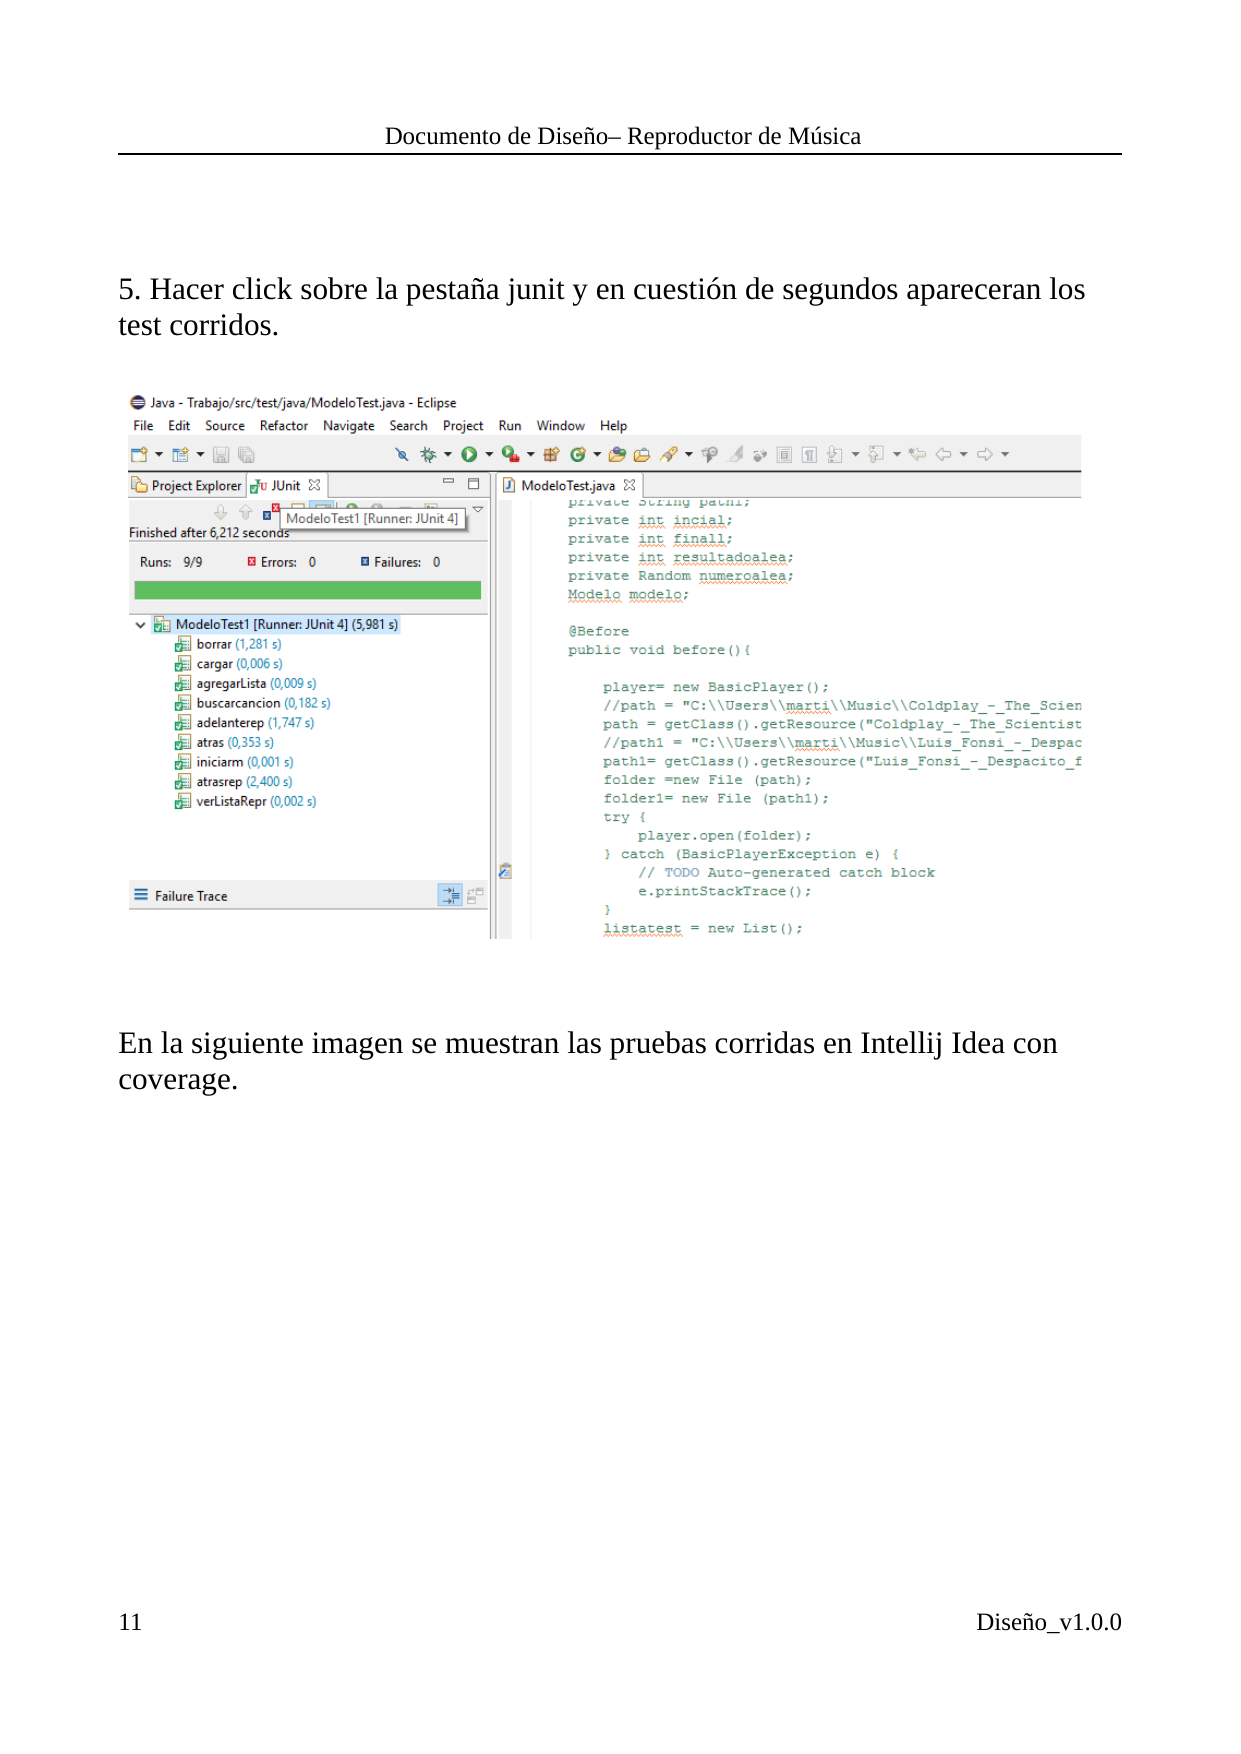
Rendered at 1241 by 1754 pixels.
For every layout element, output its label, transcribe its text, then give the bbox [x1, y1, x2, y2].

picture [128, 391, 1082, 939]
text En la siguiente imagen se muestran las pruebas corridas en Intellij Idea con coverage. [118, 1025, 1122, 1097]
text 5. Hacer click sobre la pestaña junit y en cuestión de segundos apareceran los test corridos. [118, 271, 1122, 342]
